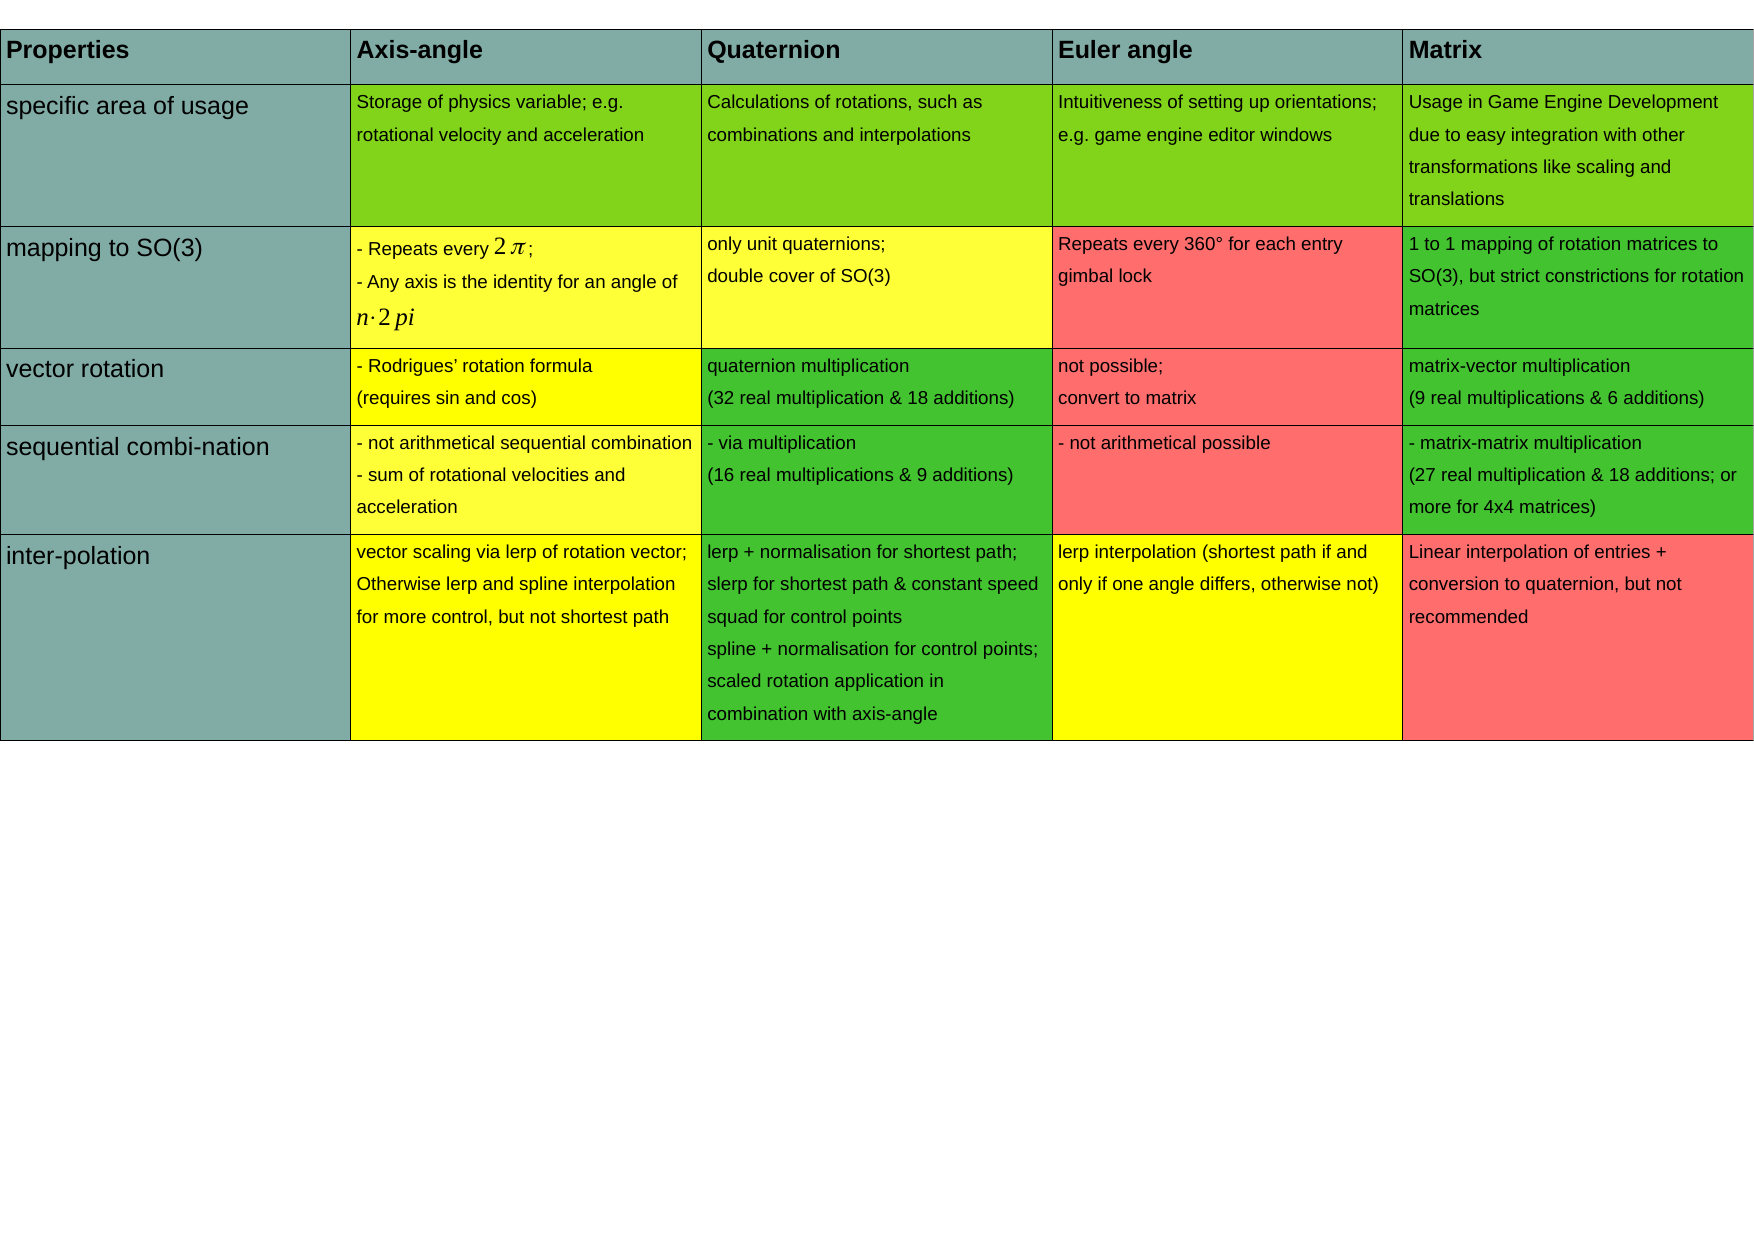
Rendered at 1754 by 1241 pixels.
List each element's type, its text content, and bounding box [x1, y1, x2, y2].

table_cell Usage in Game Engine Development due to easy integration with other transformations like scaling and translations [1403, 85, 1753, 226]
table_cell vector scaling via lerp of rotation vector; Otherwise lerp and spline interpolation for more control, but not shortest path [351, 535, 701, 740]
table_cell - Repeats every ; - Any axis is the identity for an angle of [351, 227, 701, 348]
table_cell - not arithmetical possible [1053, 426, 1402, 534]
table_cell mapping to SO(3) [1, 227, 350, 348]
table_cell - not arithmetical sequential combination - sum of rotational velocities and acceleration [351, 426, 701, 534]
table_cell 1 to 1 mapping of rotation matrices to SO(3), but strict constrictions for rotation matrices [1403, 227, 1753, 348]
table_header Euler angle [1053, 30, 1402, 84]
table_cell specific area of usage [1, 85, 350, 226]
table_cell Calculations of rotations, such as combinations and interpolations [702, 85, 1052, 226]
table_cell - via multiplication (16 real multiplications & 9 additions) [702, 426, 1052, 534]
table_header Axis-angle [351, 30, 701, 84]
table_cell - Rodrigues’ rotation formula (requires sin and cos) [351, 349, 701, 425]
table_header Matrix [1403, 30, 1753, 84]
table_cell sequential combi-nation [1, 426, 350, 534]
table_header Properties [1, 30, 350, 84]
table_cell vector rotation [1, 349, 350, 425]
table_cell - matrix-matrix multiplication (27 real multiplication & 18 additions; or more for 4x4 matrices) [1403, 426, 1753, 534]
table_cell Repeats every 360° for each entry gimbal lock [1053, 227, 1402, 348]
table_cell Storage of physics variable; e.g. rotational velocity and acceleration [351, 85, 701, 226]
table_cell Intuitiveness of setting up orientations; e.g. game engine editor windows [1053, 85, 1402, 226]
table_cell not possible; convert to matrix [1053, 349, 1402, 425]
table_cell Linear interpolation of entries + conversion to quaternion, but not recommended [1403, 535, 1753, 740]
table_cell quaternion multiplication (32 real multiplication & 18 additions) [702, 349, 1052, 425]
table_cell lerp interpolation (shortest path if and only if one angle differs, otherwise not) [1053, 535, 1402, 740]
table_cell lerp + normalisation for shortest path; slerp for shortest path & constant speed squad for control points spline + normalisation for control points; scaled rotation application in combination with axis-angle [702, 535, 1052, 740]
table_cell matrix-vector multiplication (9 real multiplications & 6 additions) [1403, 349, 1753, 425]
table_header Quaternion [702, 30, 1052, 84]
table_cell only unit quaternions; double cover of SO(3) [702, 227, 1052, 348]
table_cell inter-polation [1, 535, 350, 740]
